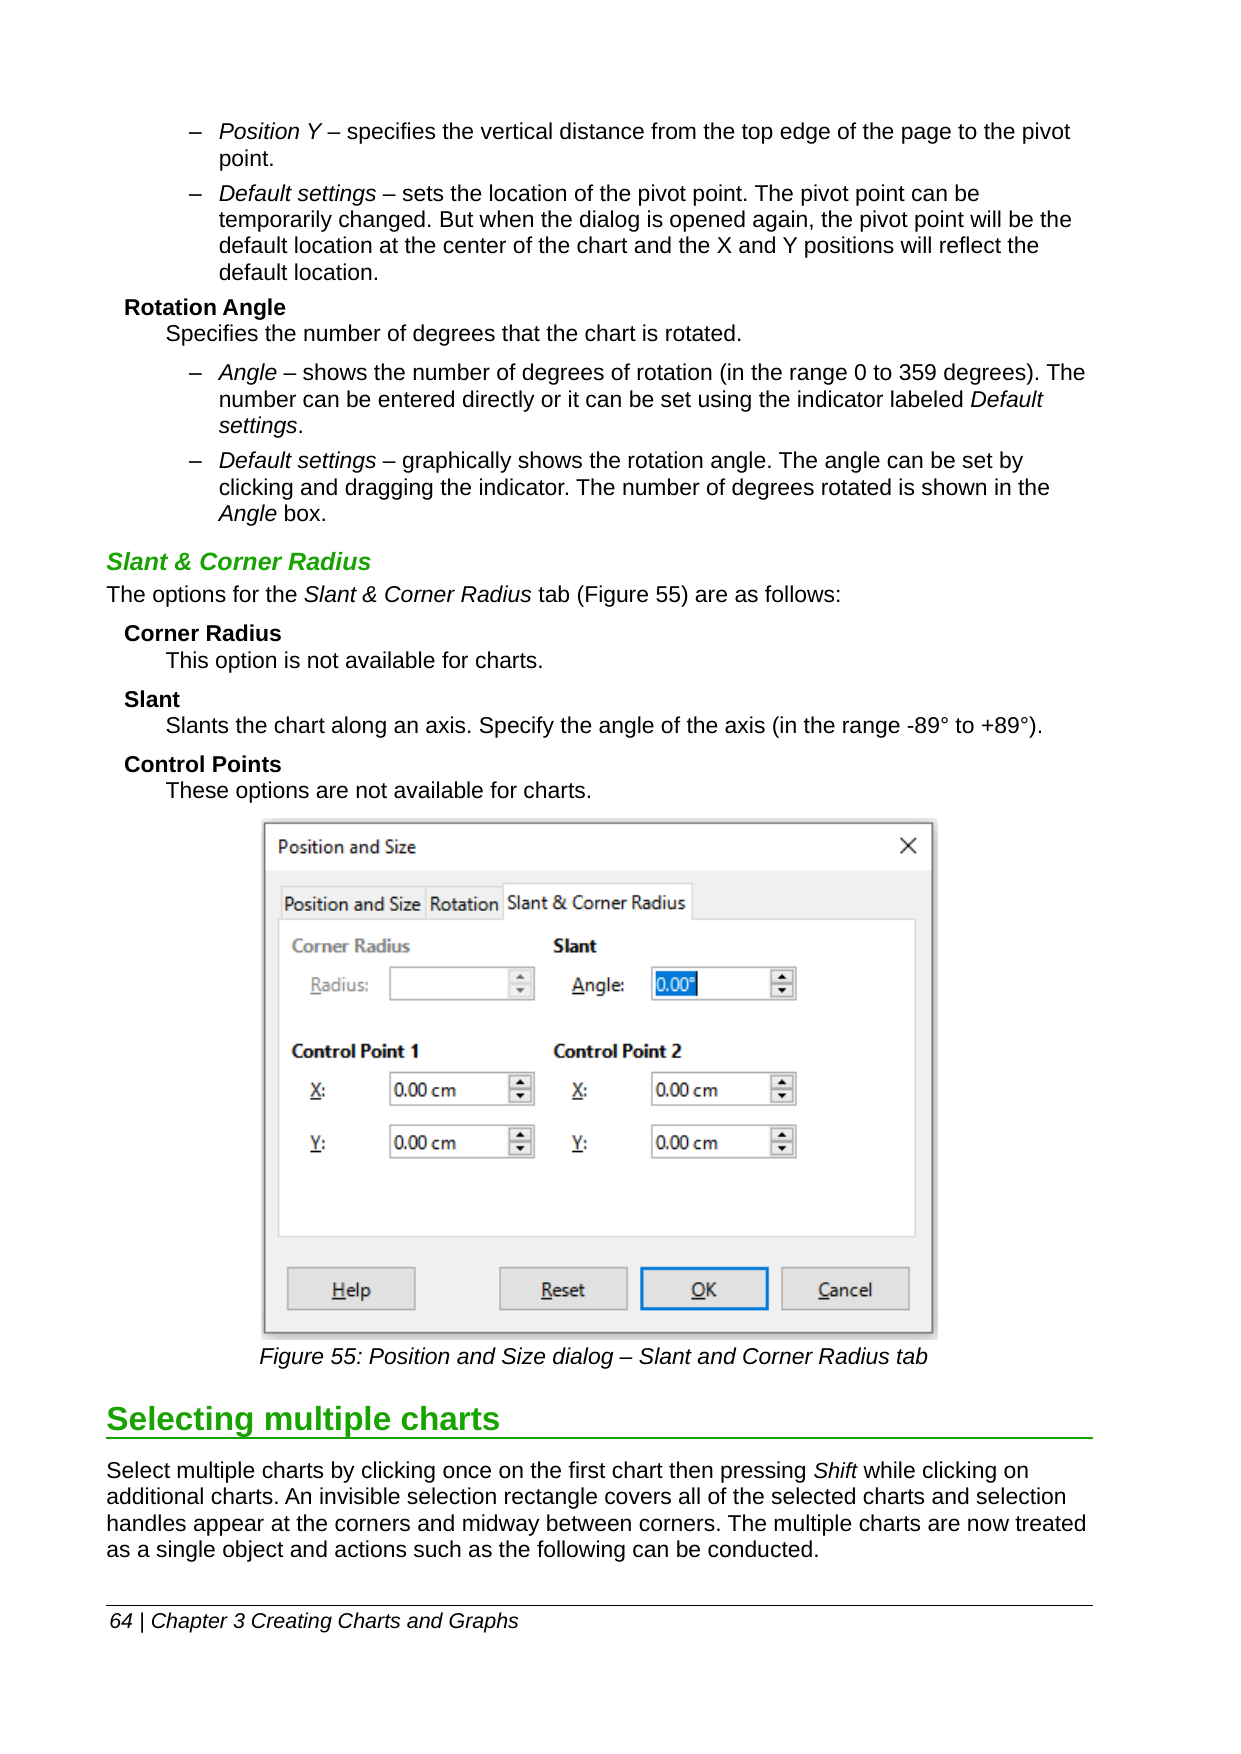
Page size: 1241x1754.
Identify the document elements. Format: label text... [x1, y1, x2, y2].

text Select multiple charts by clicking once on the first chart then pressing Shift while clicking on additional charts. An invisible selection rectangle covers all of the selected charts and selection handles appear at the corners and midway between corners. The multiple charts are now treated as a single object and actions such as the following can be conducted. [106, 1457, 1093, 1562]
subtitle Slant & Corner Radius [106, 547, 1093, 576]
text Slants the chart along an axis. Specify the angle of the axis (in the range -89° to +89°). [165, 712, 1093, 738]
list Angle – shows the number of degrees of rotation (in the range 0 to 359 degrees). The number can be entered directly or it can be set using the indicator labeled Default settings. [189, 359, 1093, 438]
text These options are not available for charts. [165, 777, 1093, 803]
subtitle Selecting multiple charts [106, 1398, 1093, 1437]
text Figure 55: Position and Size dialog – Slant and Corner Radius tab [258, 816, 941, 1369]
text Slant [124, 686, 1093, 712]
text Corner Radius [124, 620, 1093, 647]
list Position Y – specifies the vertical distance from the top edge of the page to the pivot point. [189, 118, 1093, 171]
list The options for the Slant & Corner Radius tab (Figure 55) are as follows: [106, 581, 1093, 608]
list Default settings – sets the location of the pivot point. The pivot point can be temporarily changed. But when the dialog is opened again, the pivot point will be the default location at the center of the chart and the X and Y positions will reflect the default location. [189, 180, 1093, 285]
text Rotation Angle [124, 294, 1093, 320]
picture [261, 818, 938, 1340]
list Default settings – graphically shows the rotation angle. The angle can be set by clicking and dragging the indicator. The number of degrees rotated is shown in the Angle box. [189, 447, 1093, 526]
text Specifies the number of degrees that the chart is rotated. [165, 320, 1093, 347]
text Control Points [124, 751, 1093, 777]
text This option is not available for charts. [165, 647, 1093, 673]
